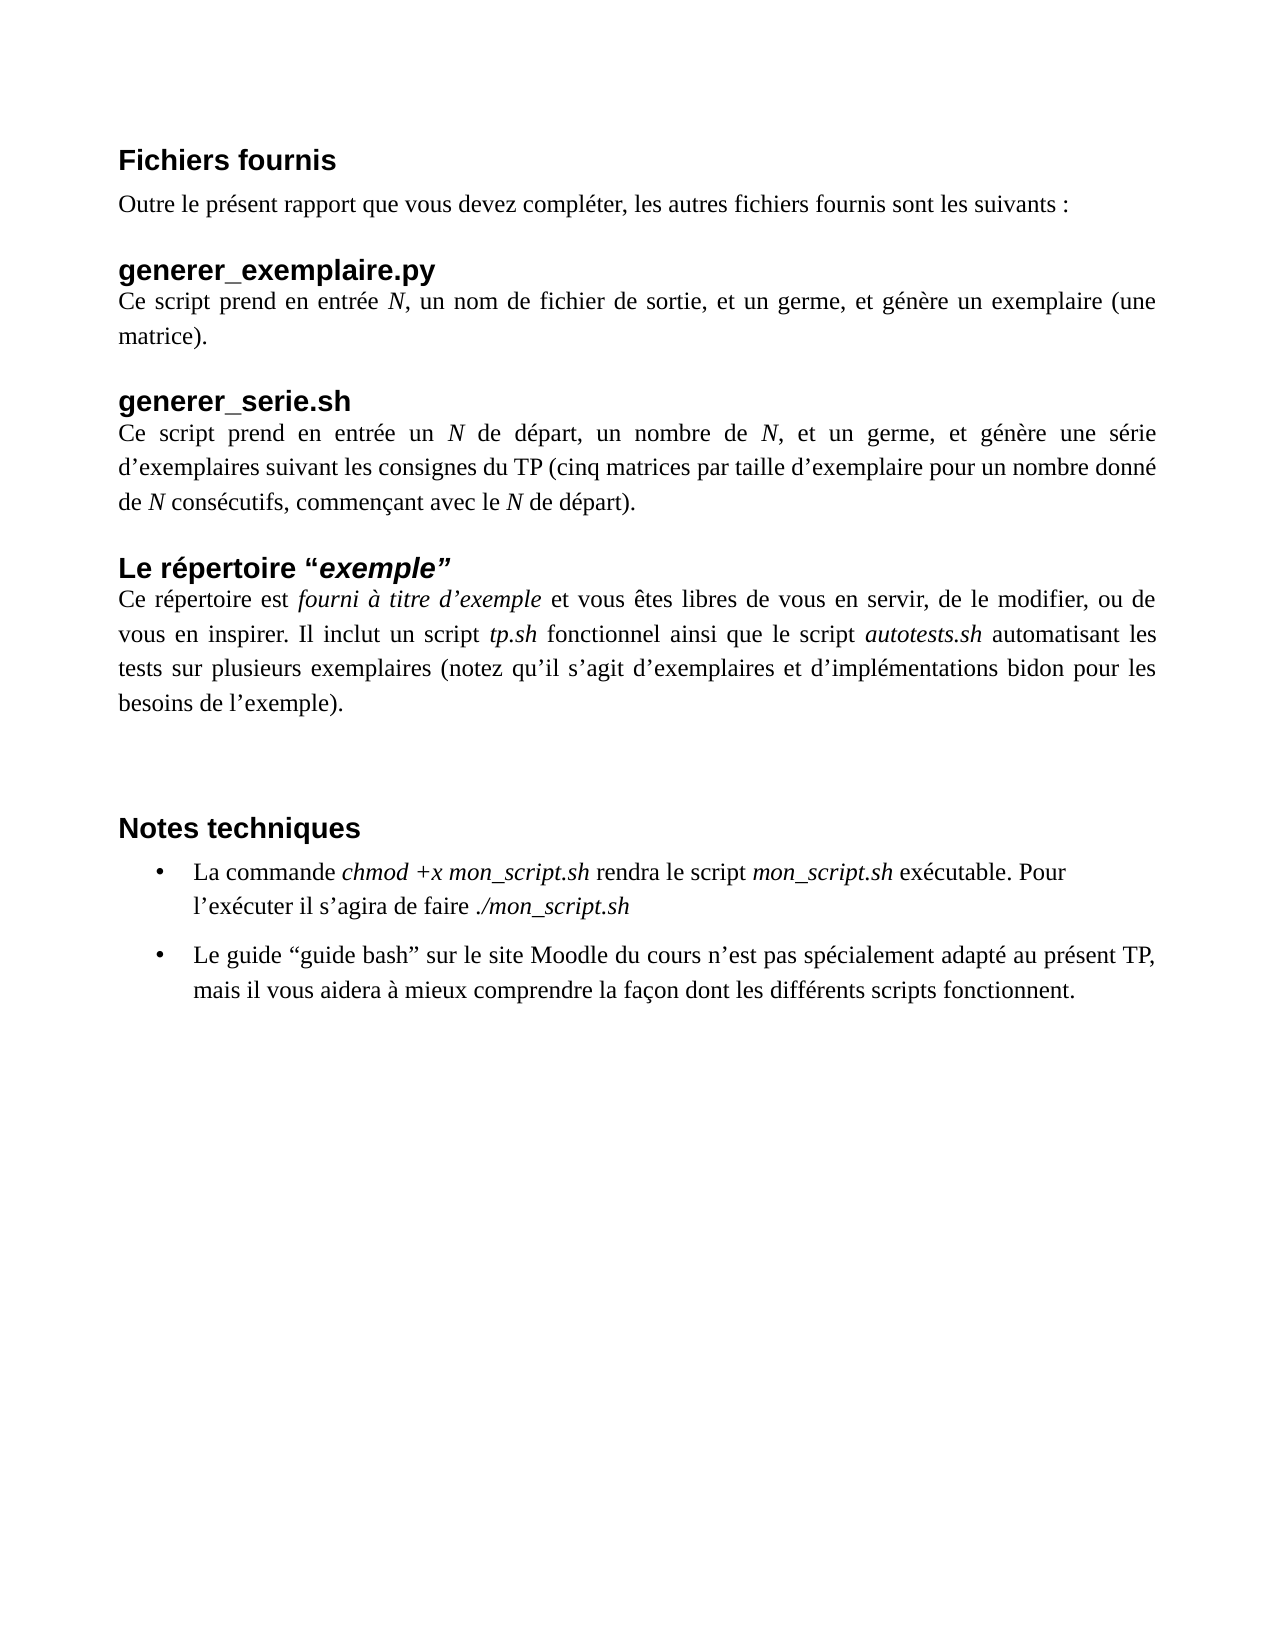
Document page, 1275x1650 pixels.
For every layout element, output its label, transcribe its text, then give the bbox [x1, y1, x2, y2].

subtitle Notes techniques [118, 811, 1157, 844]
list La commande chmod +x mon_script.sh rendra le script mon_script.sh exécutable. Pour l’exécuter il s’agira de faire ./mon_script.sh [156, 857, 1157, 920]
text Ce répertoire est fourni à titre d’exemple et vous êtes libres de vous en servir, de le modifier, ou de vous en inspirer. Il inclut un script tp.sh fonctionnel ainsi que le script autotests.sh automatisant les tests sur plusieurs exemplaires (notez qu’il s’agit d’exemplaires et d’implémentations bidon pour les besoins de l’exemple). [118, 584, 1157, 716]
text Outre le présent rapport que vous devez compléter, les autres fichiers fournis sont les suivants : [118, 189, 1157, 218]
subtitle Le répertoire “exemple” [118, 551, 1157, 584]
subtitle Fichiers fournis [118, 143, 1157, 177]
text Ce script prend en entrée N, un nom de fichier de sortie, et un germe, et génère un exemplaire (une matrice). [118, 286, 1157, 349]
subtitle generer_serie.sh [118, 384, 1157, 418]
subtitle generer_exemplaire.py [118, 253, 1157, 286]
text Ce script prend en entrée un N de départ, un nombre de N, et un germe, et génère une série d’exemplaires suivant les consignes du TP (cinq matrices par taille d’exemplaire pour un nombre donné de N consécutifs, commençant avec le N de départ). [118, 418, 1157, 516]
list Le guide “guide bash” sur le site Moodle du cours n’est pas spécialement adapté au présent TP, mais il vous aidera à mieux comprendre la façon dont les différents scripts fonctionnent. [156, 940, 1157, 1003]
